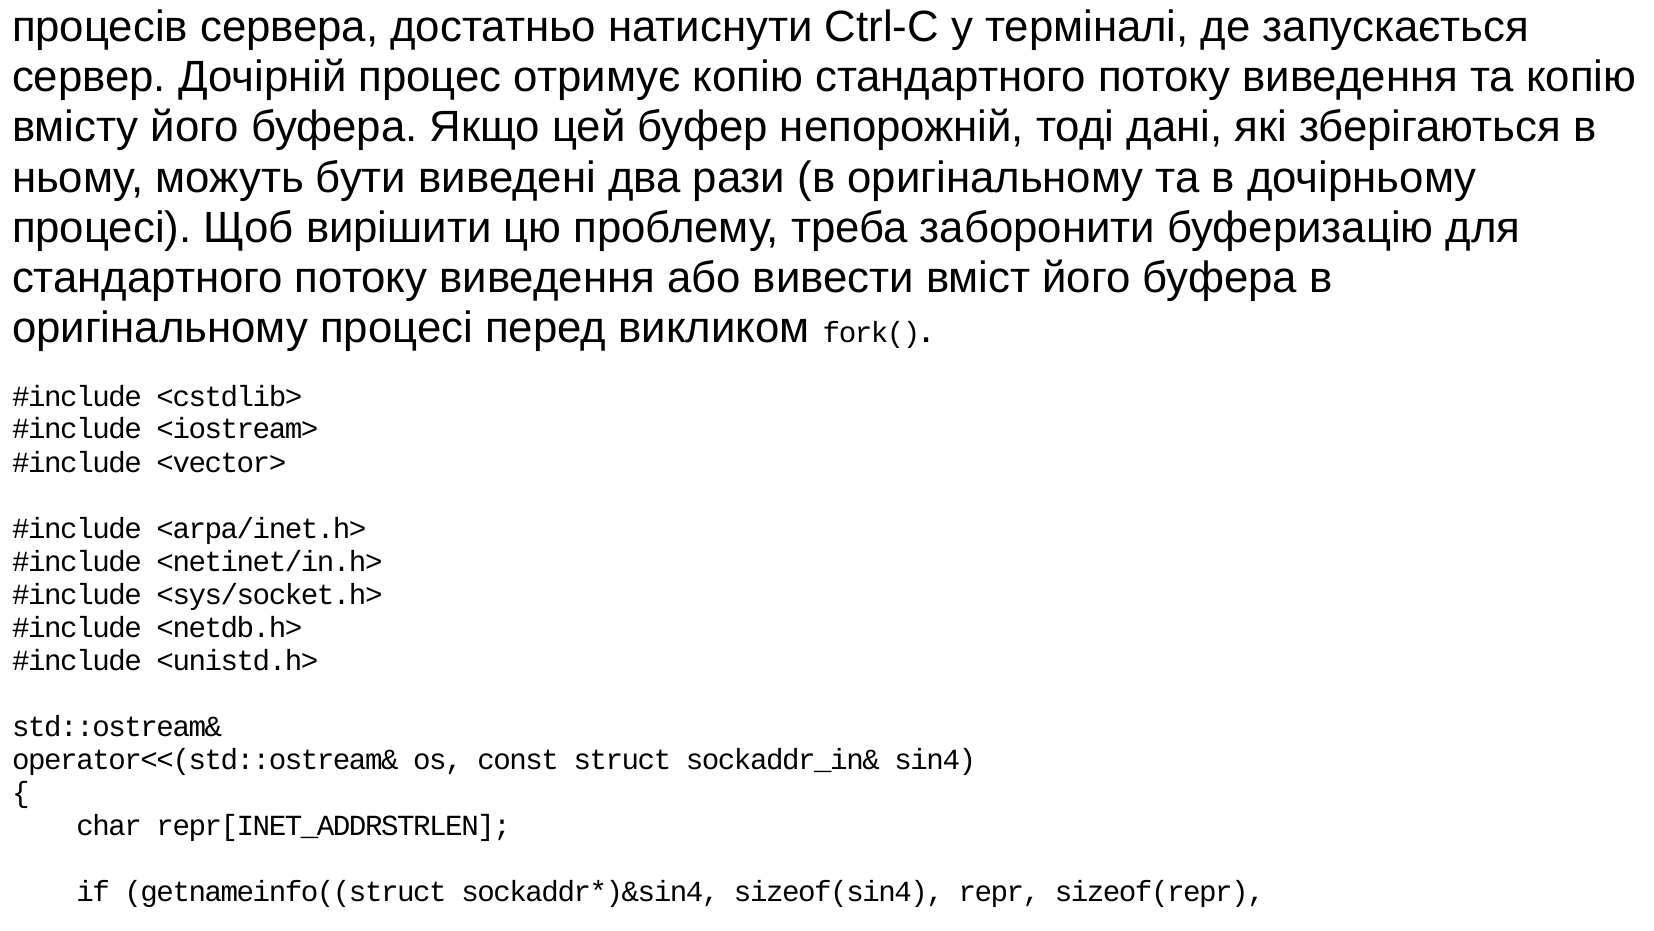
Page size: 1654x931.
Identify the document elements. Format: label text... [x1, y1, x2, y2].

text #include <iostream> [12, 415, 1642, 448]
text #include <netinet/in.h> [12, 547, 1642, 580]
text #include <netdb.h> [12, 613, 1642, 646]
text #include <cstdlib> [12, 382, 1642, 415]
text { [12, 778, 1642, 811]
text operator<<(std::ostream& os, const struct sockaddr_in& sin4) [12, 745, 1642, 778]
text std::ostream& [12, 712, 1642, 745]
text процесів сервера, достатньо натиснути Ctrl-C у терміналі, де запускається сервер. Дочірній процес отримує копію стандартного потоку виведення та копію вмісту його буфера. Якщо цей буфер непорожній, тоді дані, які зберігаються в ньому, можуть бути виведені два рази (в оригінальному та в дочірньому процесі). Щоб вирішити цю проблему, треба заборонити буферизацію для стандартного потоку виведення або вивести вміст його буфера в оригінальному процесі перед викликом fork(). [12, 0, 1642, 352]
text #include <sys/socket.h> [12, 580, 1642, 613]
text #include <vector> [12, 448, 1642, 481]
text if (getnameinfo((struct sockaddr*)&sin4, sizeof(sin4), repr, sizeof(repr), [12, 877, 1642, 910]
text char repr[INET_ADDRSTRLEN]; [12, 811, 1642, 844]
text #include <unistd.h> [12, 646, 1642, 679]
text #include <arpa/inet.h> [12, 514, 1642, 547]
